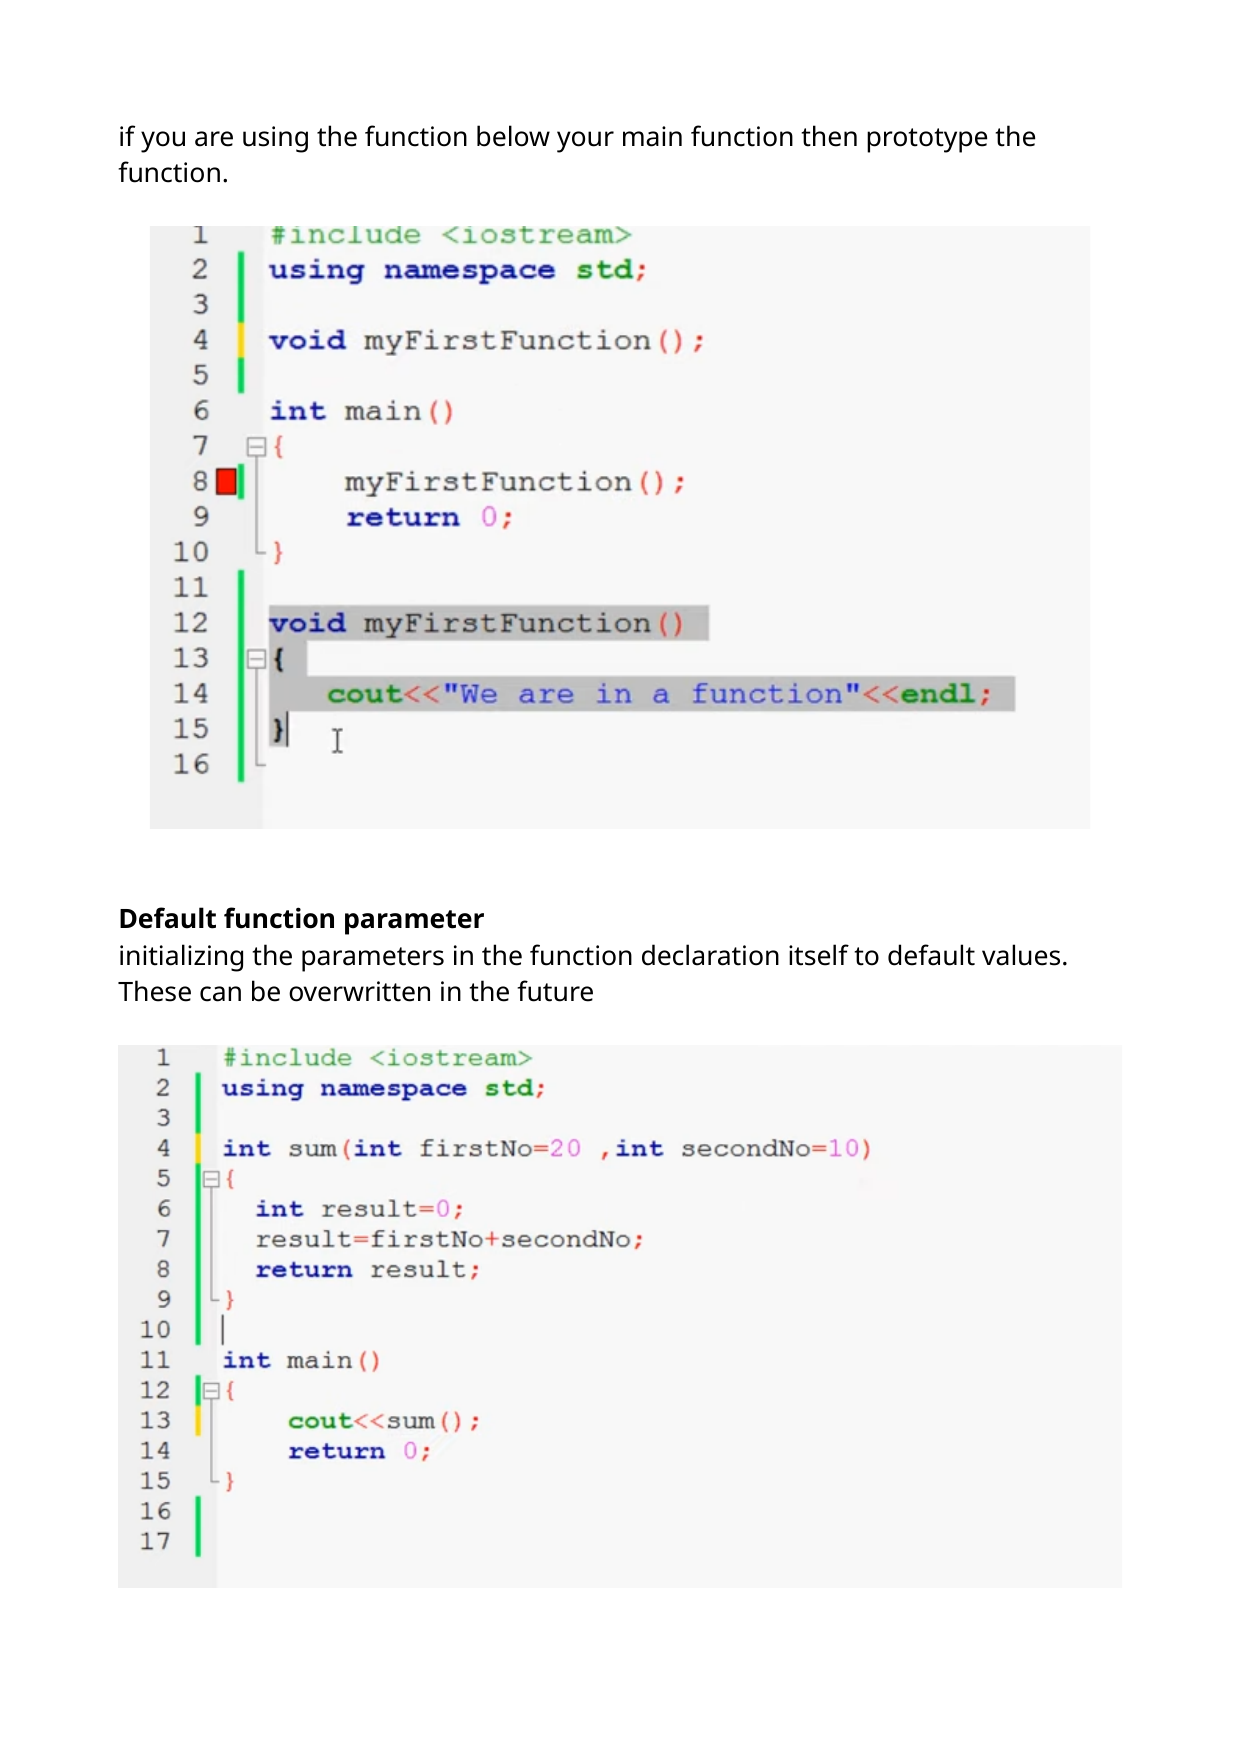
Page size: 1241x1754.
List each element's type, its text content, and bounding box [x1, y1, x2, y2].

text Default function parameter [118, 900, 1122, 937]
text if you are using the function below your main function then prototype the function. [118, 118, 1122, 190]
text initializing the parameters in the function declaration itself to default values. These can be overwritten in the future [118, 937, 1122, 1009]
picture [118, 1045, 1123, 1588]
picture [149, 226, 1091, 829]
